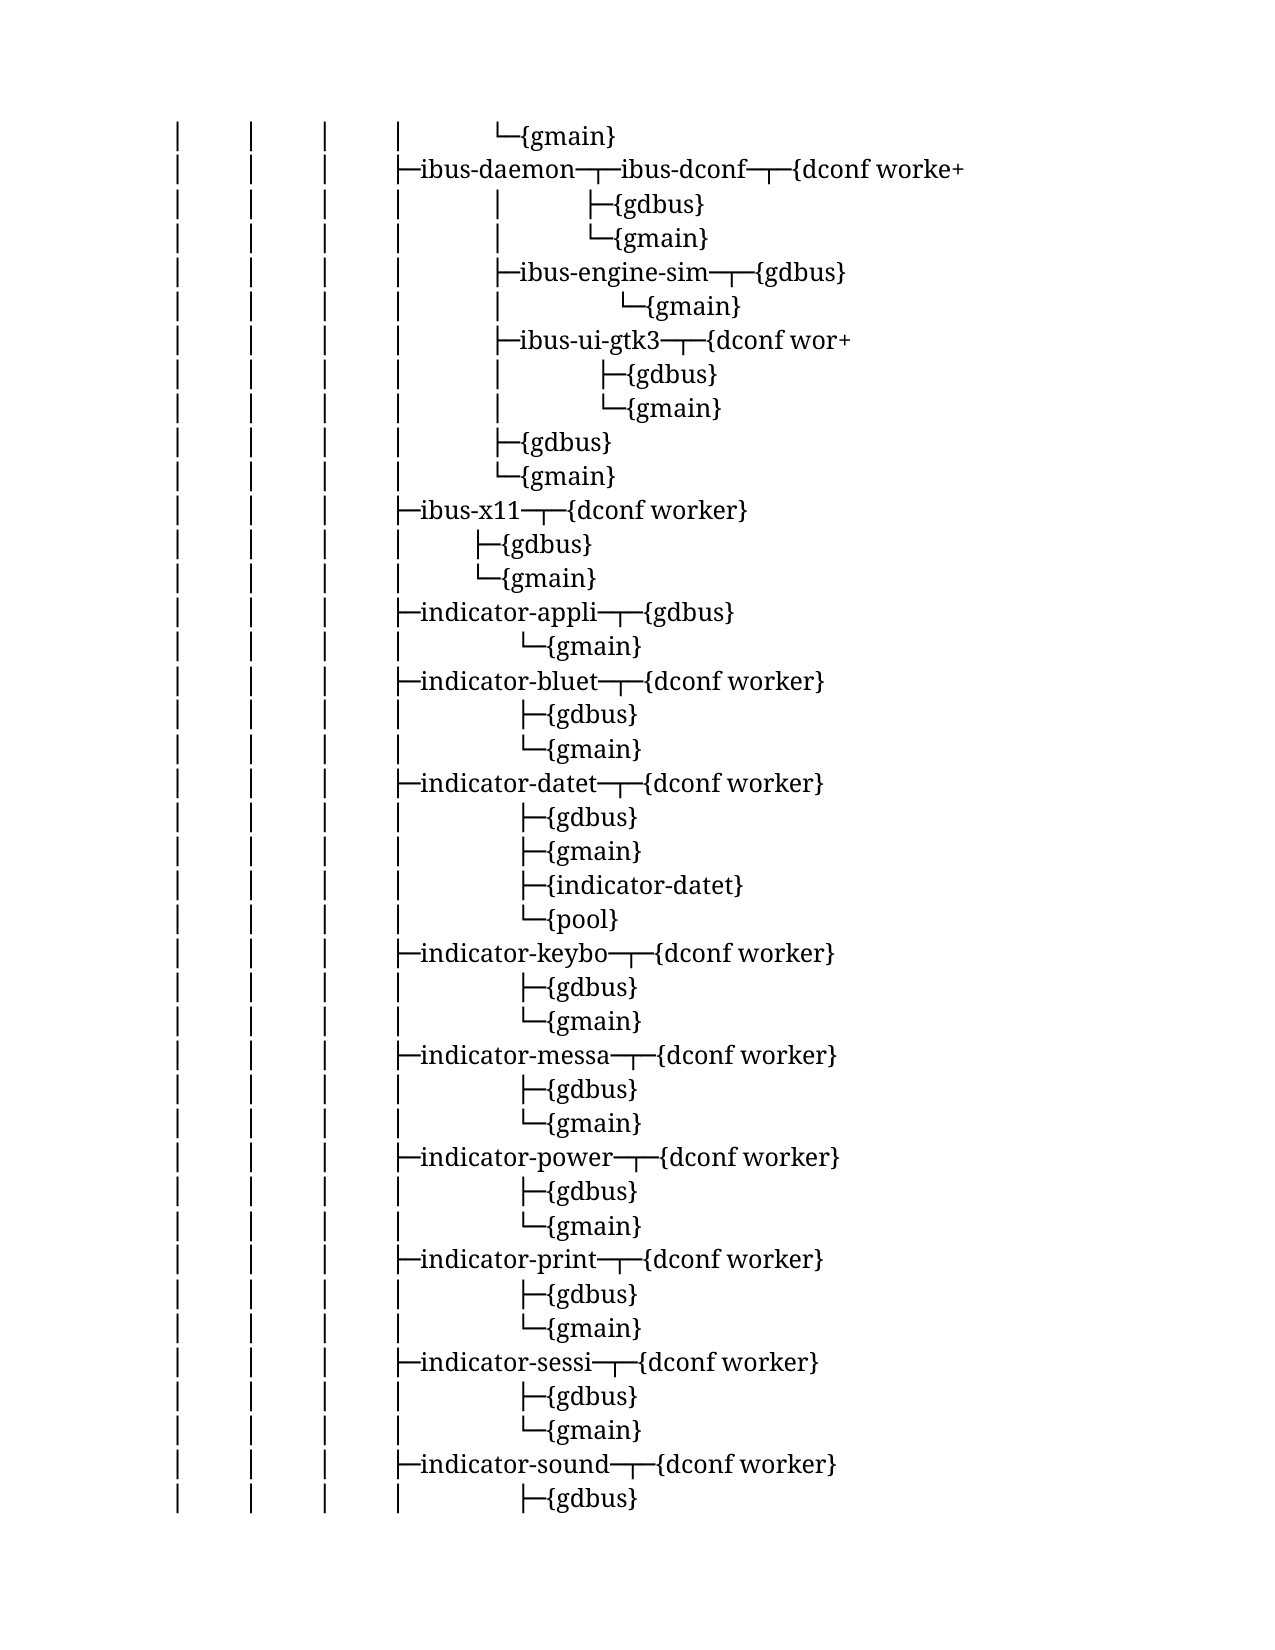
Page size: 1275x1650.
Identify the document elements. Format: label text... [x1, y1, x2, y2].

text │ │ │ │ └─{gmain} [118, 459, 1157, 493]
text │ │ │ │ ├─{gdbus} [118, 697, 1157, 731]
text │ │ │ ├─indicator-keybo─┬─{dconf worker} [118, 936, 1157, 970]
text │ │ │ │ └─{gmain} [118, 1412, 1157, 1447]
text │ │ │ │ └─{gmain} [118, 1208, 1157, 1242]
text │ │ │ │ ├─{gdbus} [118, 527, 1157, 561]
text │ │ │ ├─indicator-datet─┬─{dconf worker} [118, 765, 1157, 799]
text │ │ │ │ ├─{gdbus} [118, 799, 1157, 833]
text │ │ │ │ │ ├─{gdbus} [118, 186, 1157, 220]
text │ │ │ │ ├─ibus-ui-gtk3─┬─{dconf wor+ [118, 322, 1157, 357]
text │ │ │ │ │ └─{gmain} [118, 391, 1157, 425]
text │ │ │ │ ├─{indicator-datet} [118, 867, 1157, 902]
text │ │ │ ├─indicator-appli─┬─{gdbus} [118, 595, 1157, 629]
text │ │ │ │ └─{gmain} [118, 629, 1157, 663]
text │ │ │ │ ├─{gdbus} [118, 1378, 1157, 1412]
text │ │ │ ├─indicator-sessi─┬─{dconf worker} [118, 1344, 1157, 1378]
text │ │ │ │ └─{gmain} [118, 1310, 1157, 1344]
text │ │ │ ├─indicator-power─┬─{dconf worker} [118, 1140, 1157, 1174]
text │ │ │ │ ├─{gmain} [118, 833, 1157, 867]
text │ │ │ ├─indicator-print─┬─{dconf worker} [118, 1242, 1157, 1276]
text │ │ │ ├─indicator-bluet─┬─{dconf worker} [118, 663, 1157, 697]
text │ │ │ │ ├─{gdbus} [118, 1481, 1157, 1515]
text │ │ │ ├─ibus-x11─┬─{dconf worker} [118, 493, 1157, 527]
text │ │ │ │ ├─{gdbus} [118, 970, 1157, 1004]
text │ │ │ │ │ └─{gmain} [118, 288, 1157, 322]
text │ │ │ │ └─{gmain} [118, 731, 1157, 765]
text │ │ │ │ └─{gmain} [118, 1106, 1157, 1140]
text │ │ │ │ │ └─{gmain} [118, 220, 1157, 254]
text │ │ │ │ └─{gmain} [118, 561, 1157, 595]
text │ │ │ │ └─{gmain} [118, 1004, 1157, 1038]
text │ │ │ │ ├─{gdbus} [118, 425, 1157, 459]
text │ │ │ │ ├─{gdbus} [118, 1276, 1157, 1310]
text │ │ │ ├─indicator-sound─┬─{dconf worker} [118, 1447, 1157, 1481]
text │ │ │ │ ├─{gdbus} [118, 1174, 1157, 1208]
text │ │ │ │ └─{gmain} [118, 118, 1157, 152]
text │ │ │ │ ├─{gdbus} [118, 1072, 1157, 1106]
text │ │ │ │ │ ├─{gdbus} [118, 357, 1157, 391]
text │ │ │ ├─indicator-messa─┬─{dconf worker} [118, 1038, 1157, 1072]
text │ │ │ │ ├─ibus-engine-sim─┬─{gdbus} [118, 254, 1157, 288]
text │ │ │ │ └─{pool} [118, 902, 1157, 936]
text │ │ │ ├─ibus-daemon─┬─ibus-dconf─┬─{dconf worke+ [118, 152, 1157, 186]
